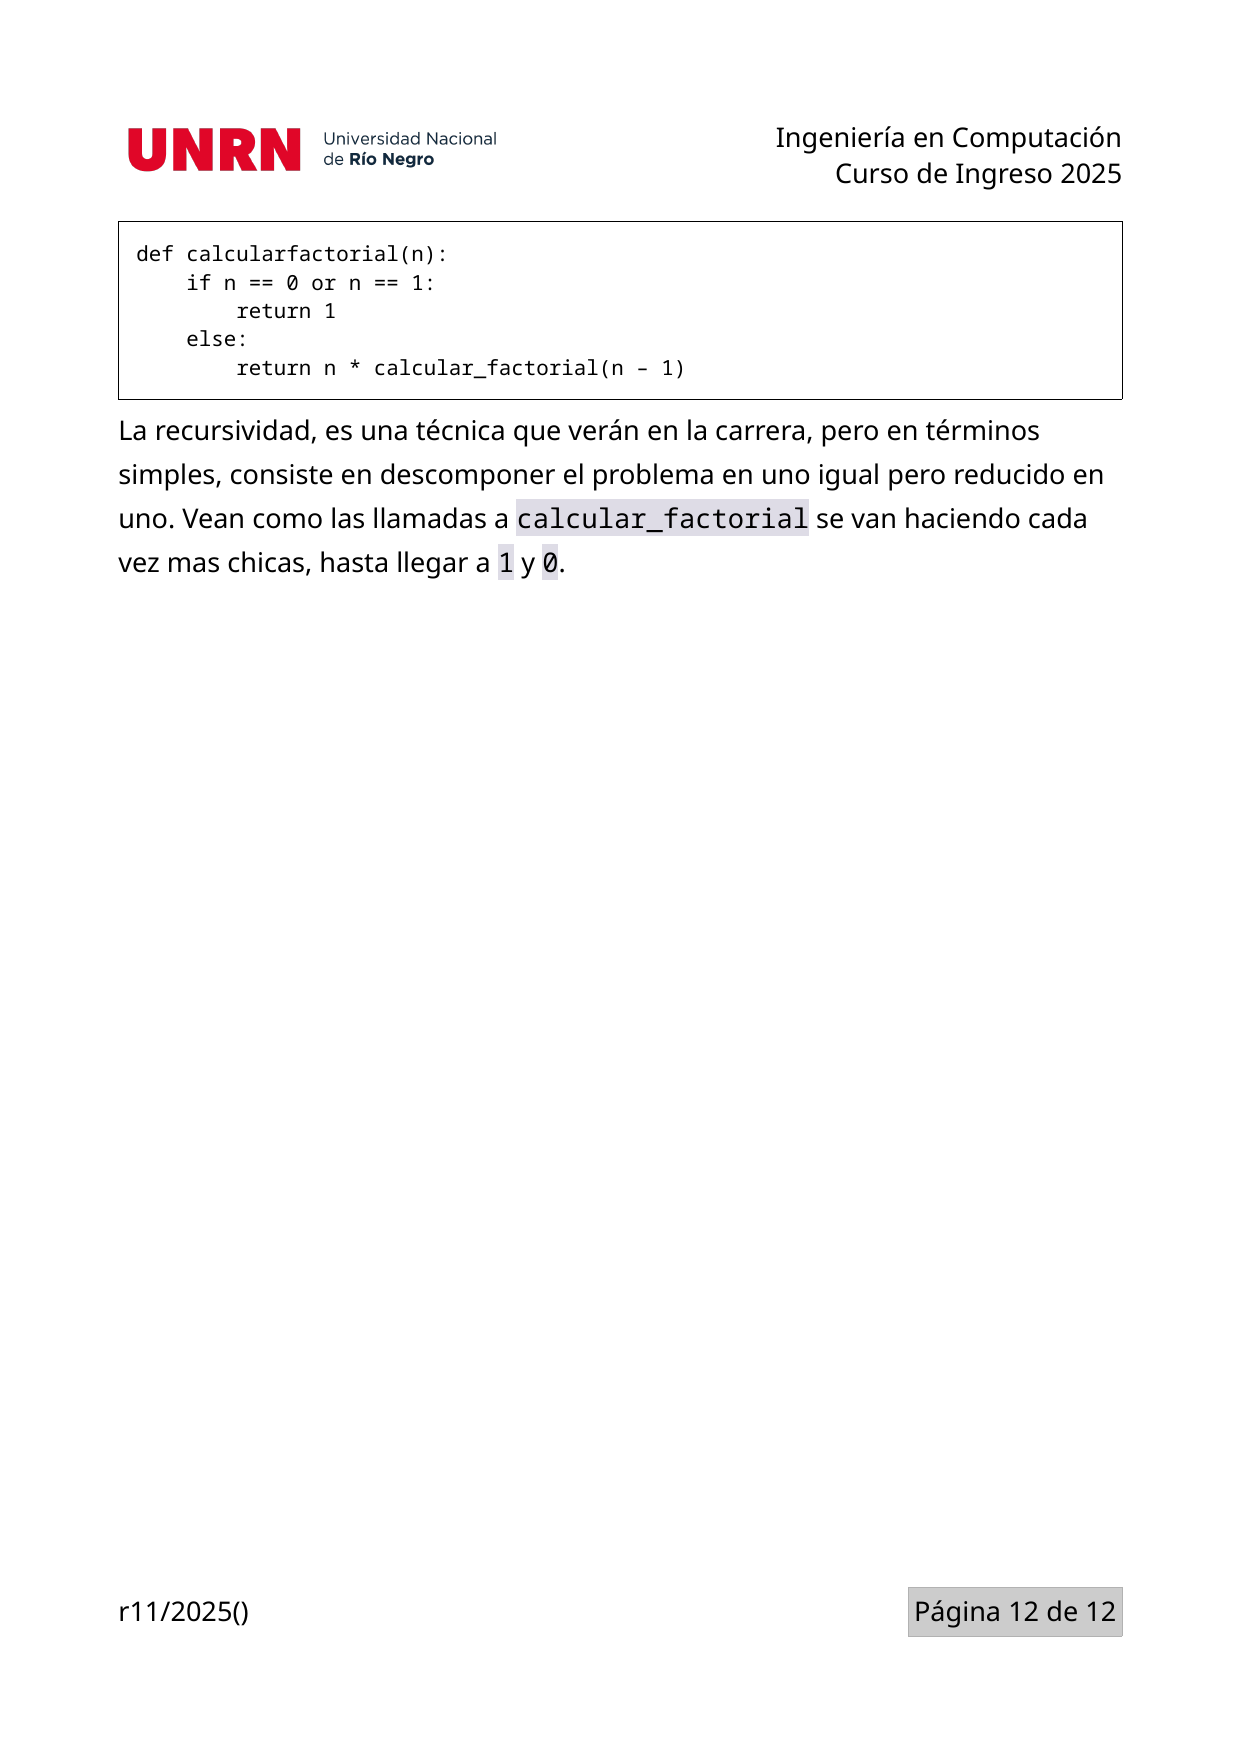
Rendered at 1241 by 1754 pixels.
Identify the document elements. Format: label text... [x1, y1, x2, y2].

text else: [119, 307, 1122, 335]
picture [118, 118, 505, 180]
text if n == 0 or n == 1: [119, 250, 1122, 278]
text return n * calcular_factorial(n – 1) [119, 335, 1122, 399]
text La recursividad, es una técnica que verán en la carrera, pero en términos simples, consiste en descomponer el problema en uno igual pero reducido en uno. Vean como las llamadas a calcular_factorial se van haciendo cada vez mas chicas, hasta llegar a 1 y 0. [118, 411, 1122, 580]
text return 1 [119, 278, 1122, 307]
text def calcularfactorial(n): [119, 222, 1122, 250]
